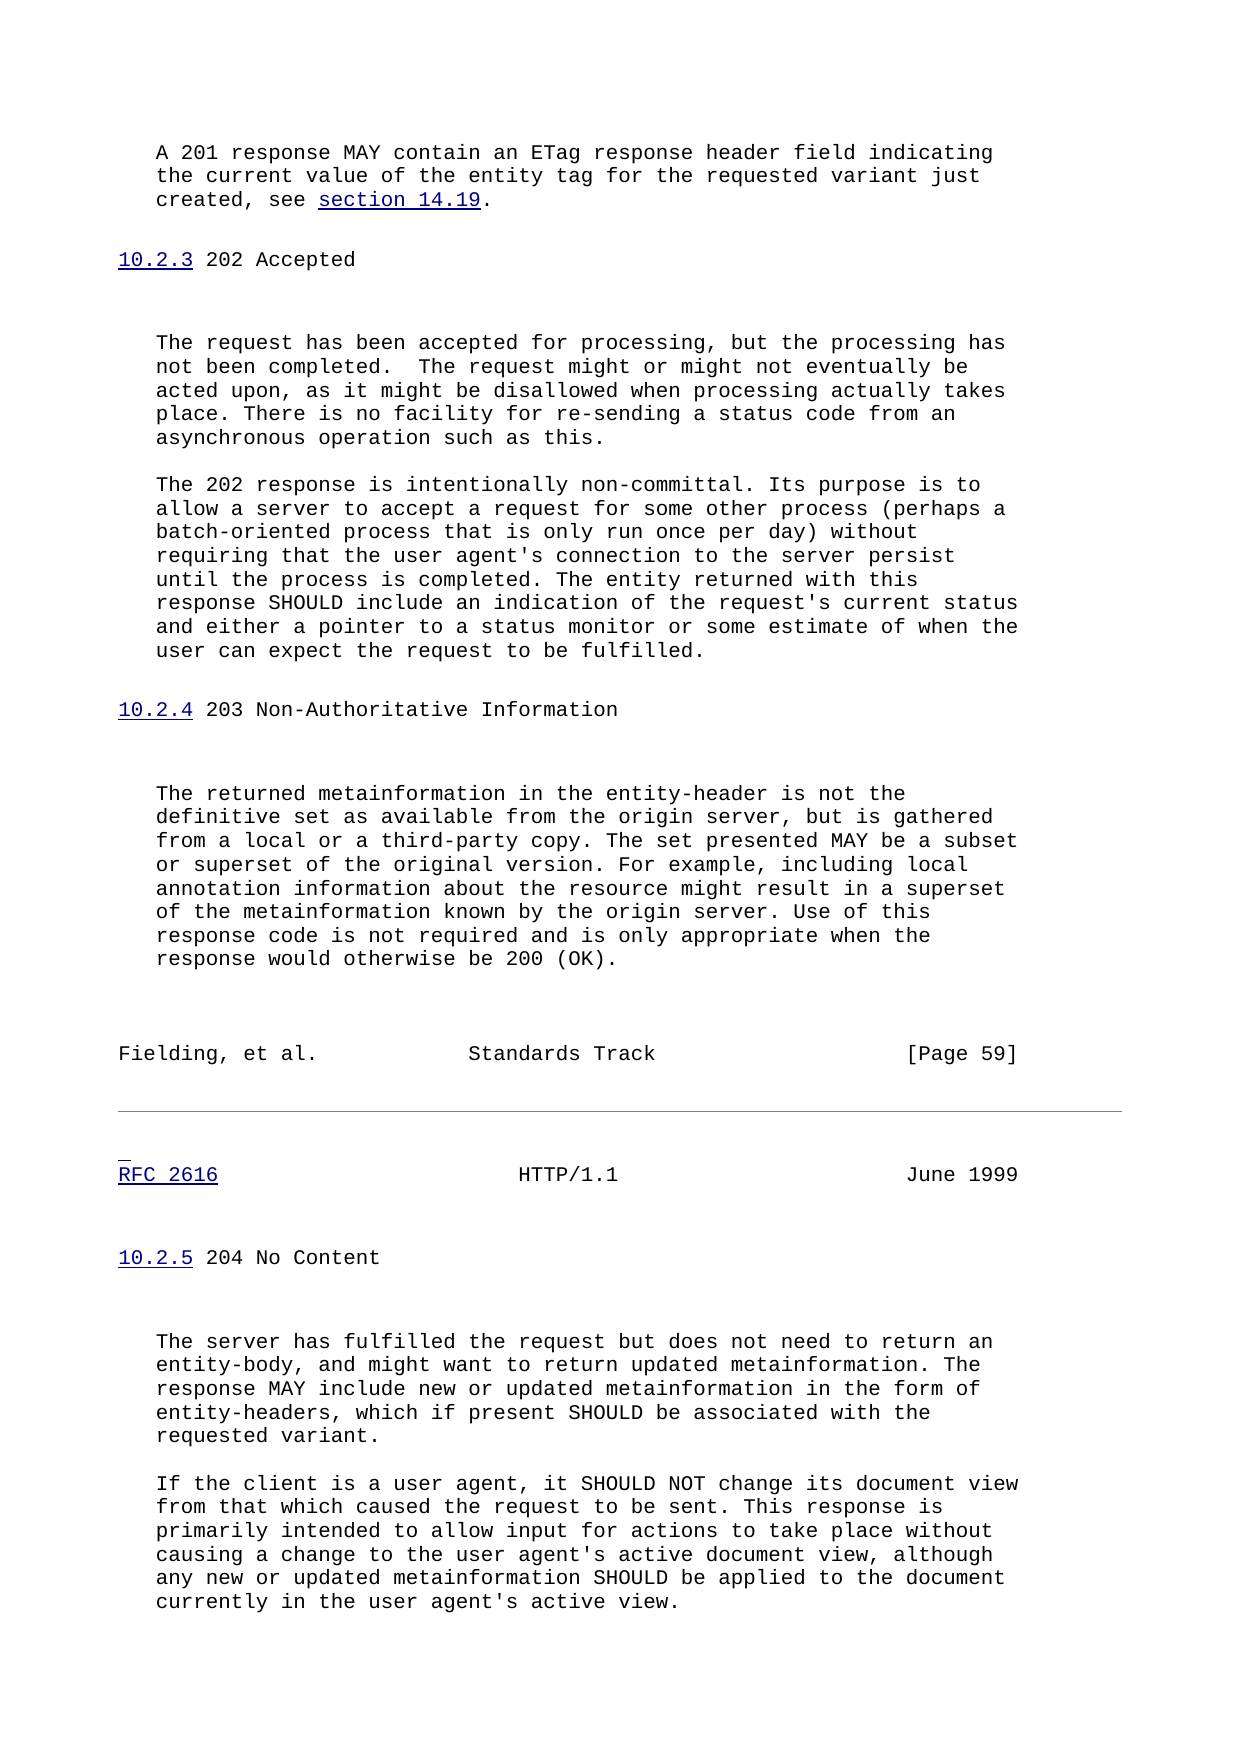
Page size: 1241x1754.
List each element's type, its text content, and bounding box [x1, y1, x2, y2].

text primarily intended to allow input for actions to take place without [118, 1520, 1122, 1544]
text RFC 2616 HTTP/1.1 June 1999 [118, 1164, 1122, 1188]
text Fielding, et al. Standards Track [Page 59] [118, 1043, 1122, 1067]
text created, see section 14.19. [118, 189, 1122, 213]
text not been completed. The request might or might not eventually be [118, 356, 1122, 379]
text The server has fulfilled the request but does not need to return an [118, 1331, 1122, 1354]
text acted upon, as it might be disallowed when processing actually takes [118, 379, 1122, 403]
text user can expect the request to be fulfilled. [118, 640, 1122, 663]
text response code is not required and is only appropriate when the [118, 925, 1122, 948]
text The 202 response is intentionally non-committal. Its purpose is to [118, 474, 1122, 498]
text from a local or a third-party copy. The set presented MAY be a subset [118, 830, 1122, 854]
text causing a change to the user agent's active document view, although [118, 1544, 1122, 1567]
text A 201 response MAY contain an ETag response header field indicating [118, 142, 1122, 165]
text If the client is a user agent, it SHOULD NOT change its document view [118, 1473, 1122, 1496]
text and either a pointer to a status monitor or some estimate of when the [118, 616, 1122, 640]
text response SHOULD include an indication of the request's current status [118, 592, 1122, 616]
text the current value of the entity tag for the requested variant just [118, 165, 1122, 189]
text 10.2.5 204 No Content [118, 1247, 1122, 1271]
text of the metainformation known by the origin server. Use of this [118, 901, 1122, 925]
text entity-headers, which if present SHOULD be associated with the [118, 1402, 1122, 1425]
text entity-body, and might want to return updated metainformation. The [118, 1354, 1122, 1378]
text any new or updated metainformation SHOULD be applied to the document [118, 1567, 1122, 1591]
text definitive set as available from the origin server, but is gathered [118, 807, 1122, 830]
text asynchronous operation such as this. [118, 427, 1122, 451]
text until the process is completed. The entity returned with this [118, 569, 1122, 592]
text allow a server to accept a request for some other process (perhaps a [118, 498, 1122, 521]
text 10.2.4 203 Non-Authoritative Information [118, 699, 1122, 723]
text or superset of the original version. For example, including local [118, 854, 1122, 877]
text 10.2.3 202 Accepted [118, 249, 1122, 272]
text response MAY include new or updated metainformation in the form of [118, 1378, 1122, 1402]
text place. There is no facility for re-sending a status code from an [118, 403, 1122, 427]
text from that which caused the request to be sent. This response is [118, 1496, 1122, 1520]
text currently in the user agent's active view. [118, 1591, 1122, 1614]
text The request has been accepted for processing, but the processing has [118, 332, 1122, 356]
text The returned metainformation in the entity-header is not the [118, 783, 1122, 807]
text requested variant. [118, 1425, 1122, 1449]
text annotation information about the resource might result in a superset [118, 877, 1122, 901]
text response would otherwise be 200 (OK). [118, 948, 1122, 972]
text batch-oriented process that is only run once per day) without [118, 521, 1122, 545]
text requiring that the user agent's connection to the server persist [118, 545, 1122, 569]
